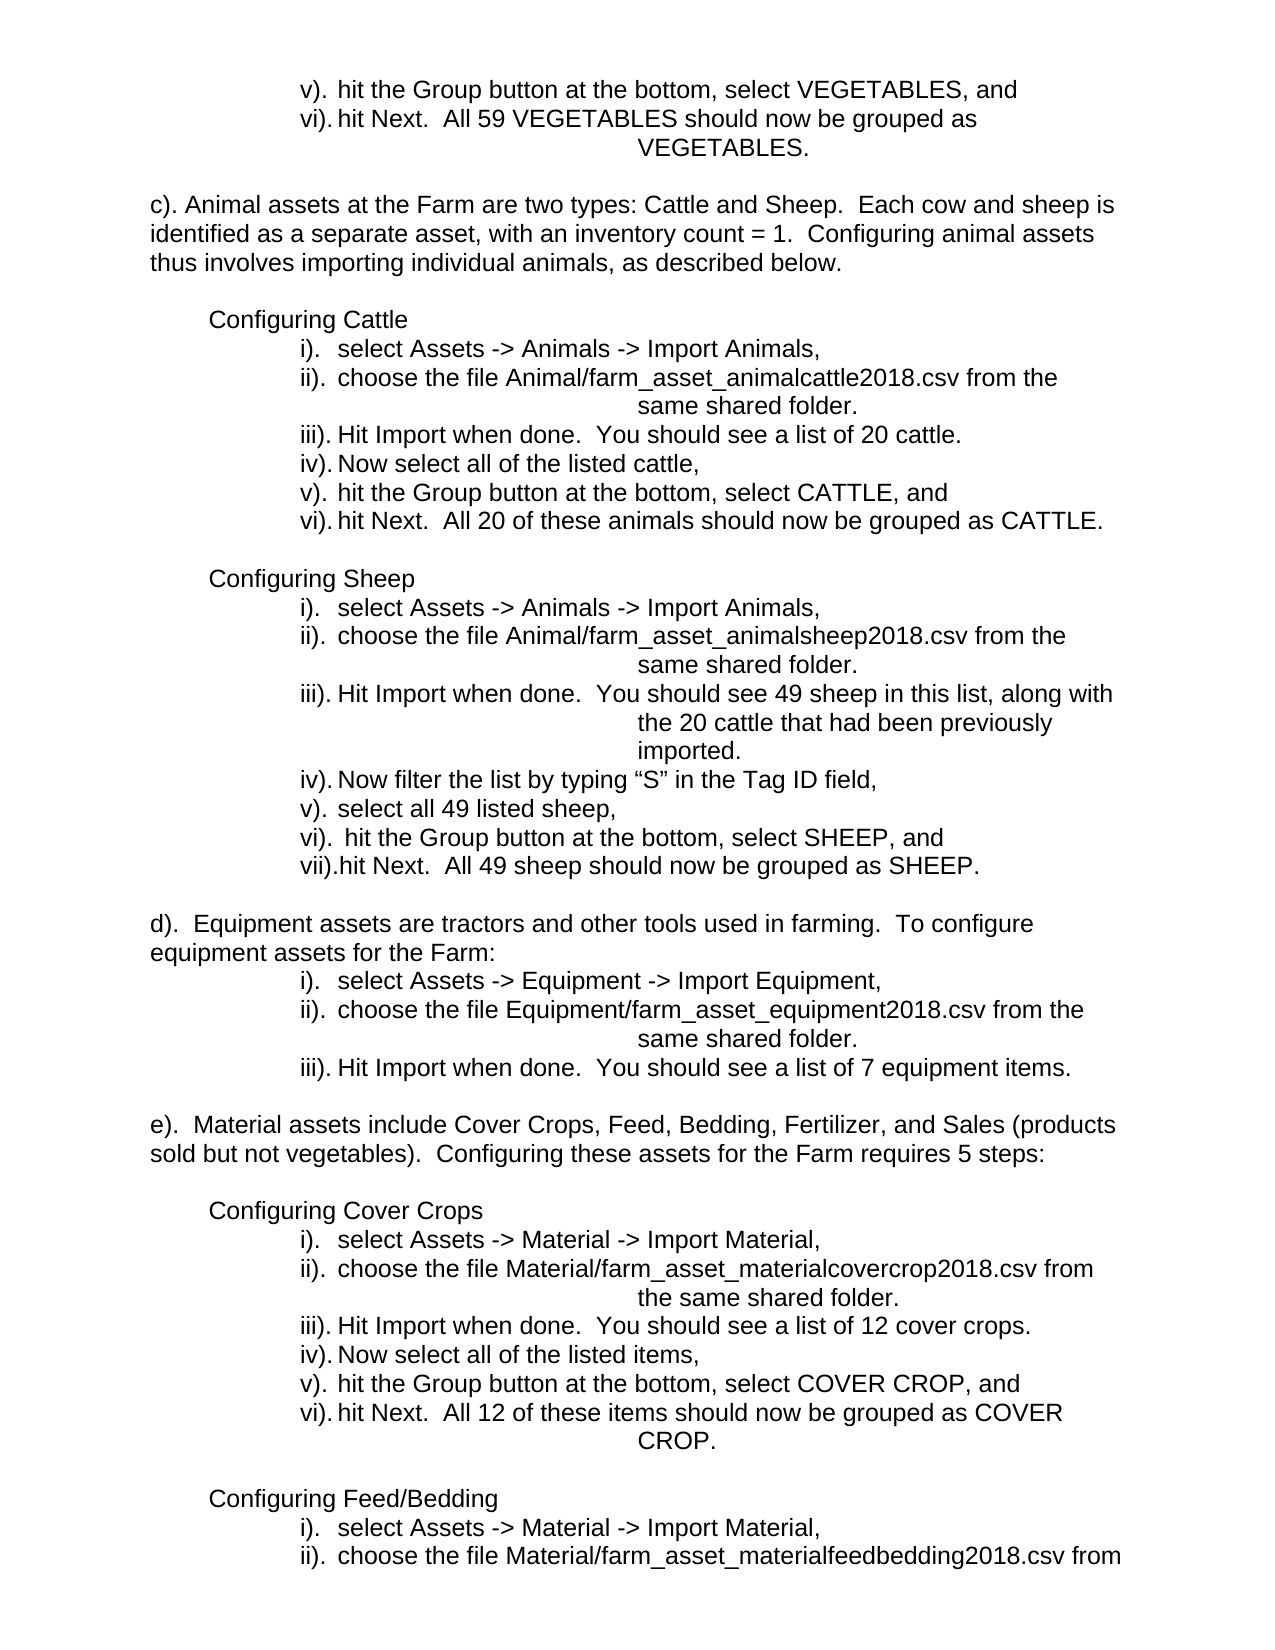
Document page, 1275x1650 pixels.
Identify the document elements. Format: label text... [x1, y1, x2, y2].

list Now select all of the listed cattle, [300, 449, 1125, 477]
list hit Next. All 12 of these items should now be grouped as COVER CROP. [300, 1397, 1125, 1455]
list Now filter the list by typing “S” in the Tag ID field, [300, 765, 1125, 794]
list hit Next. All 59 VEGETABLES should now be grouped as VEGETABLES. [300, 104, 1125, 161]
text Configuring Feed/Bedding [150, 1484, 1125, 1512]
text e). Material assets include Cover Crops, Feed, Bedding, Fertilizer, and Sales (products sold but not vegetables). Configuring these assets for the Farm requires 5 steps: [150, 1110, 1125, 1167]
list choose the file Material/farm_asset_materialcovercrop2018.csv from the same shared folder. [300, 1254, 1125, 1311]
list select Assets -> Material -> Import Material, [300, 1512, 1125, 1541]
text Configuring Cover Crops [150, 1196, 1125, 1225]
list choose the file Material/farm_asset_materialfeedbedding2018.csv from [300, 1541, 1125, 1570]
list choose the file Equipment/farm_asset_equipment2018.csv from the same shared folder. [300, 995, 1125, 1052]
list Hit Import when done. You should see a list of 12 cover crops. [300, 1311, 1125, 1340]
list select all 49 listed sheep, [300, 794, 1125, 822]
text d). Equipment assets are tractors and other tools used in farming. To configure equipment assets for the Farm: [150, 909, 1125, 966]
list choose the file Animal/farm_asset_animalcattle2018.csv from the same shared folder. [300, 362, 1125, 420]
list select Assets -> Material -> Import Material, [300, 1225, 1125, 1254]
list hit the Group button at the bottom, select SHEEP, and [300, 822, 1125, 851]
text Configuring Cattle [150, 305, 1125, 334]
list hit the Group button at the bottom, select VEGETABLES, and [300, 75, 1125, 104]
list select Assets -> Animals -> Import Animals, [300, 334, 1125, 362]
text c). Animal assets at the Farm are two types: Cattle and Sheep. Each cow and sheep is identified as a separate asset, with an inventory count = 1. Configuring animal assets thus involves importing individual animals, as described below. [150, 190, 1125, 276]
list hit Next. All 49 sheep should now be grouped as SHEEP. [300, 851, 1125, 880]
list Now select all of the listed items, [300, 1340, 1125, 1369]
list hit Next. All 20 of these animals should now be grouped as CATTLE. [300, 506, 1125, 535]
list Hit Import when done. You should see a list of 20 cattle. [300, 420, 1125, 449]
list select Assets -> Equipment -> Import Equipment, [300, 966, 1125, 995]
list Hit Import when done. You should see 49 sheep in this list, along with the 20 cattle that had been previously imported. [300, 679, 1125, 765]
list Hit Import when done. You should see a list of 7 equipment items. [300, 1052, 1125, 1081]
list select Assets -> Animals -> Import Animals, [300, 592, 1125, 621]
text Configuring Sheep [150, 564, 1125, 592]
list hit the Group button at the bottom, select CATTLE, and [300, 477, 1125, 506]
list choose the file Animal/farm_asset_animalsheep2018.csv from the same shared folder. [300, 621, 1125, 679]
list hit the Group button at the bottom, select COVER CROP, and [300, 1369, 1125, 1397]
